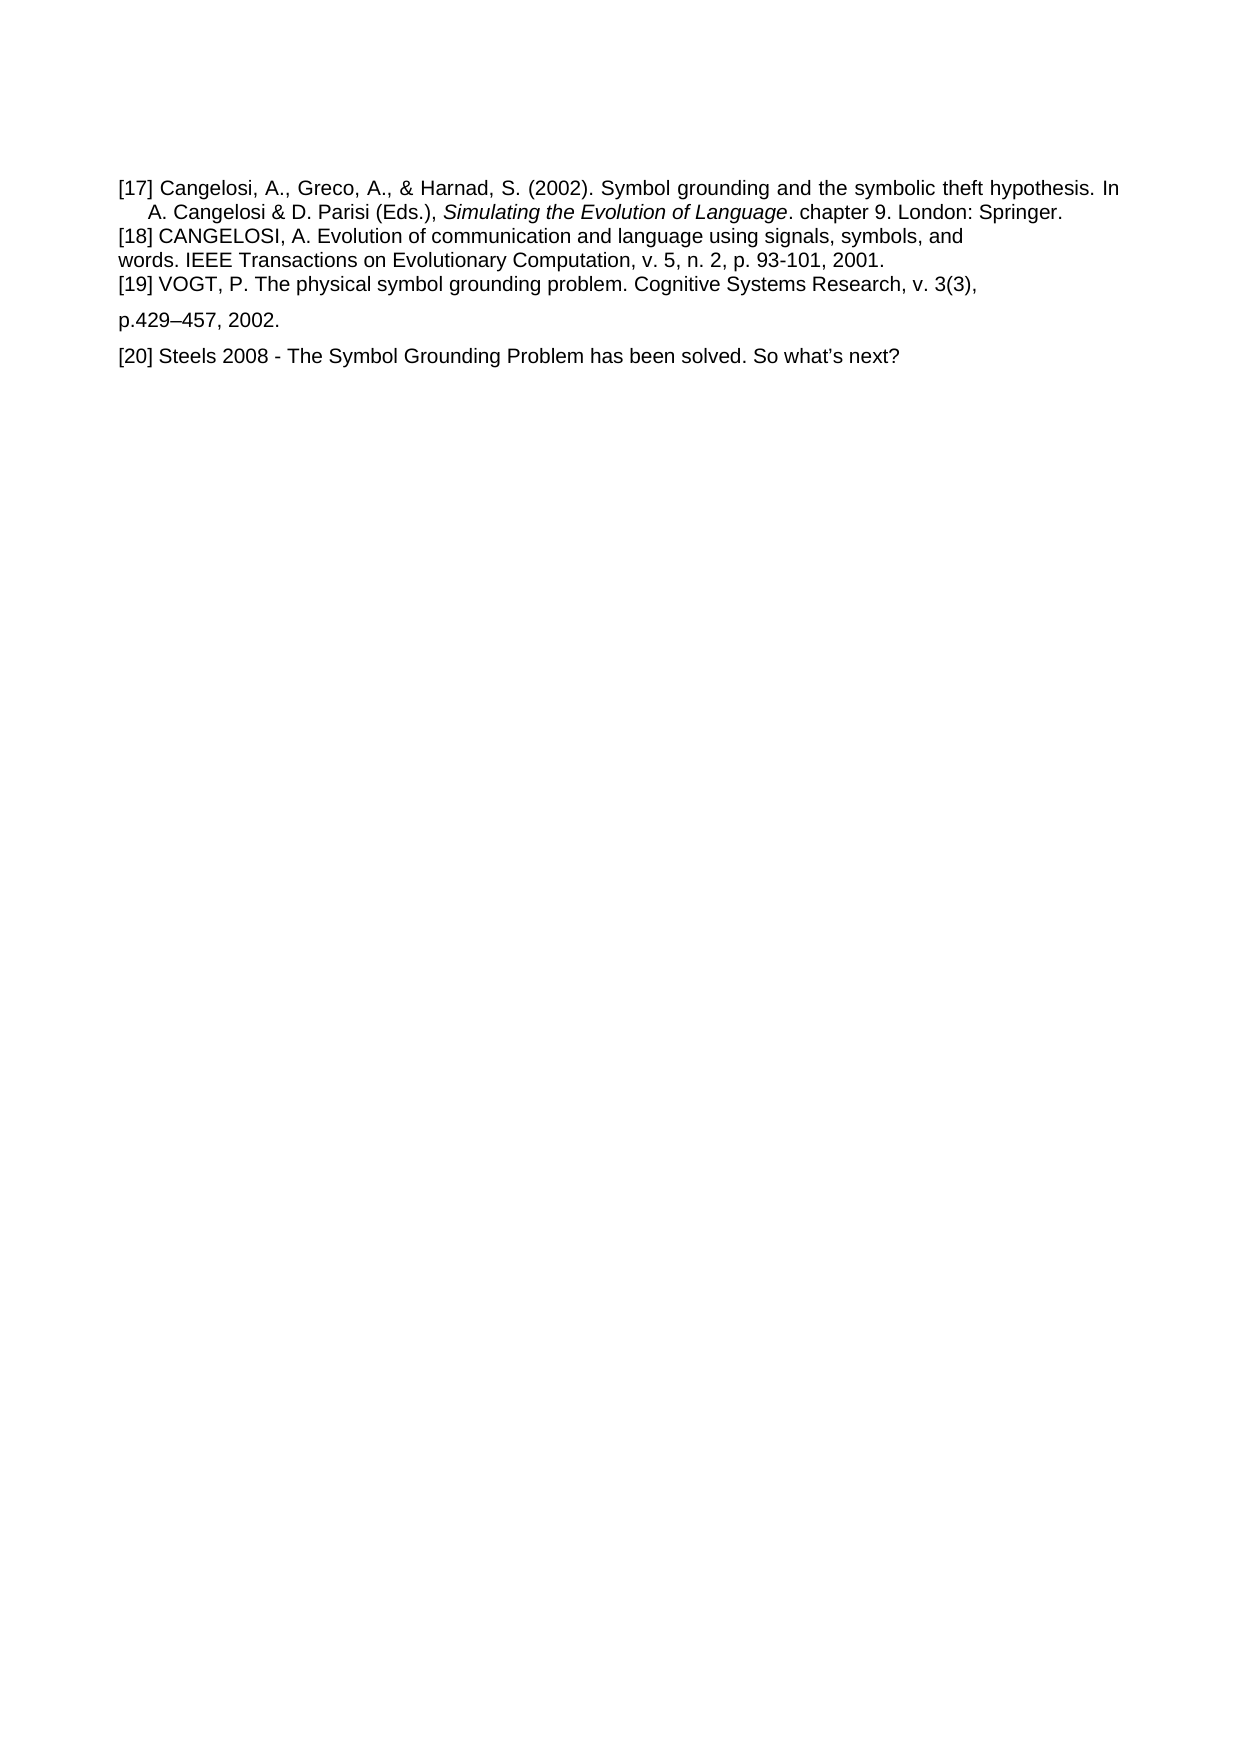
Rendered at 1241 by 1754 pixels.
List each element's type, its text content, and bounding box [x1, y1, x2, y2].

text words. IEEE Transactions on Evolutionary Computation, v. 5, n. 2, p. 93-101, 2001. [118, 247, 1122, 271]
text [20] Steels 2008 - The Symbol Grounding Problem has been solved. So what’s next? [118, 344, 1122, 368]
text p.429–457, 2002. [118, 308, 1122, 332]
text [19] VOGT, P. The physical symbol grounding problem. Cognitive Systems Research, v. 3(3), [118, 271, 1122, 295]
text [17] Cangelosi, A., Greco, A., & Harnad, S. (2002). Symbol grounding and the symbolic theft hypothesis. In A. Cangelosi & D. Parisi (Eds.), Simulating the Evolution of Language. chapter 9. London: Springer. [118, 176, 1122, 223]
text [18] CANGELOSI, A. Evolution of communication and language using signals, symbols, and [118, 223, 1122, 247]
